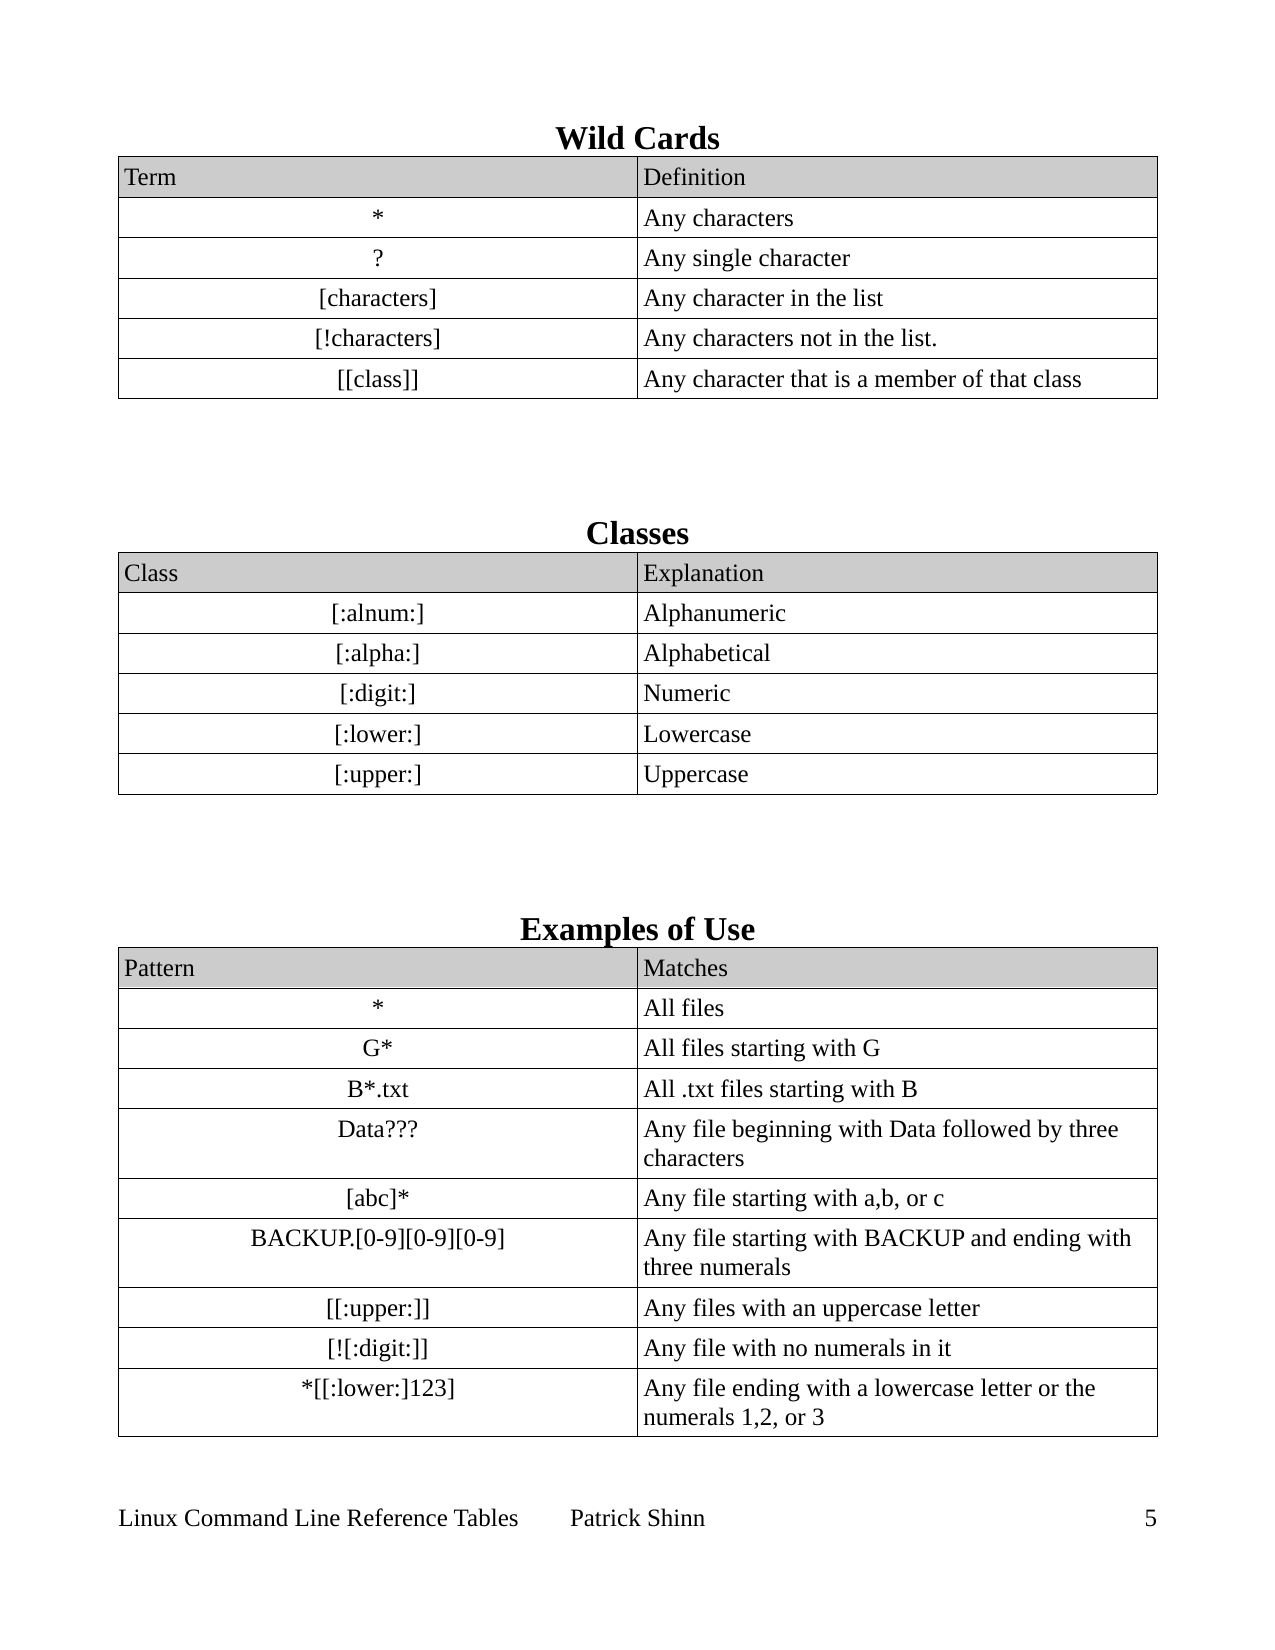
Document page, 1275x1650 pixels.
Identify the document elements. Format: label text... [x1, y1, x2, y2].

table_cell Alphabetical [638, 634, 1157, 673]
table_cell Any character that is a member of that class [638, 359, 1157, 398]
table_cell Any file with no numerals in it [638, 1328, 1157, 1367]
table_cell [:alnum:] [119, 593, 637, 632]
table_cell B*.txt [119, 1069, 637, 1108]
table_cell Numeric [638, 674, 1157, 713]
table_cell Any file starting with BACKUP and ending with three numerals [638, 1219, 1157, 1287]
table_cell [:alpha:] [119, 634, 637, 673]
text Classes [118, 513, 1157, 552]
table_cell [:upper:] [119, 754, 637, 794]
table_cell Any single character [638, 238, 1157, 277]
table_cell BACKUP.[0-9][0-9][0-9] [119, 1219, 637, 1287]
table_cell Any characters [638, 198, 1157, 237]
table_cell Any characters not in the list. [638, 319, 1157, 358]
table_cell Uppercase [638, 754, 1157, 794]
text Wild Cards [118, 118, 1157, 156]
table_cell Data??? [119, 1109, 637, 1177]
table_cell All files [638, 989, 1157, 1028]
table_cell ? [119, 238, 637, 277]
table_header Term [119, 157, 637, 197]
table_cell [:lower:] [119, 714, 637, 753]
table_header Pattern [119, 948, 637, 987]
table_cell All .txt files starting with B [638, 1069, 1157, 1108]
table_cell [characters] [119, 279, 637, 318]
table_cell Any character in the list [638, 279, 1157, 318]
table_cell G* [119, 1029, 637, 1068]
table_cell [:digit:] [119, 674, 637, 713]
table_cell [[:upper:]] [119, 1288, 637, 1327]
table_cell [!characters] [119, 319, 637, 358]
table_header Definition [638, 157, 1157, 197]
table_cell [![:digit:]] [119, 1328, 637, 1367]
table_cell * [119, 198, 637, 237]
table_cell Any file ending with a lowercase letter or the numerals 1,2, or 3 [638, 1369, 1157, 1436]
table_cell Lowercase [638, 714, 1157, 753]
table_cell Alphanumeric [638, 593, 1157, 632]
table_cell [[class]] [119, 359, 637, 398]
table_cell * [119, 989, 637, 1028]
table_header Matches [638, 948, 1157, 987]
table_header Explanation [638, 553, 1157, 592]
table_cell [abc]* [119, 1179, 637, 1218]
table_header Class [119, 553, 637, 592]
text Examples of Use [118, 909, 1157, 947]
table_cell Any file beginning with Data followed by three characters [638, 1109, 1157, 1177]
table_cell Any files with an uppercase letter [638, 1288, 1157, 1327]
table_cell All files starting with G [638, 1029, 1157, 1068]
table_cell Any file starting with a,b, or c [638, 1179, 1157, 1218]
table_cell *[[:lower:]123] [119, 1369, 637, 1436]
